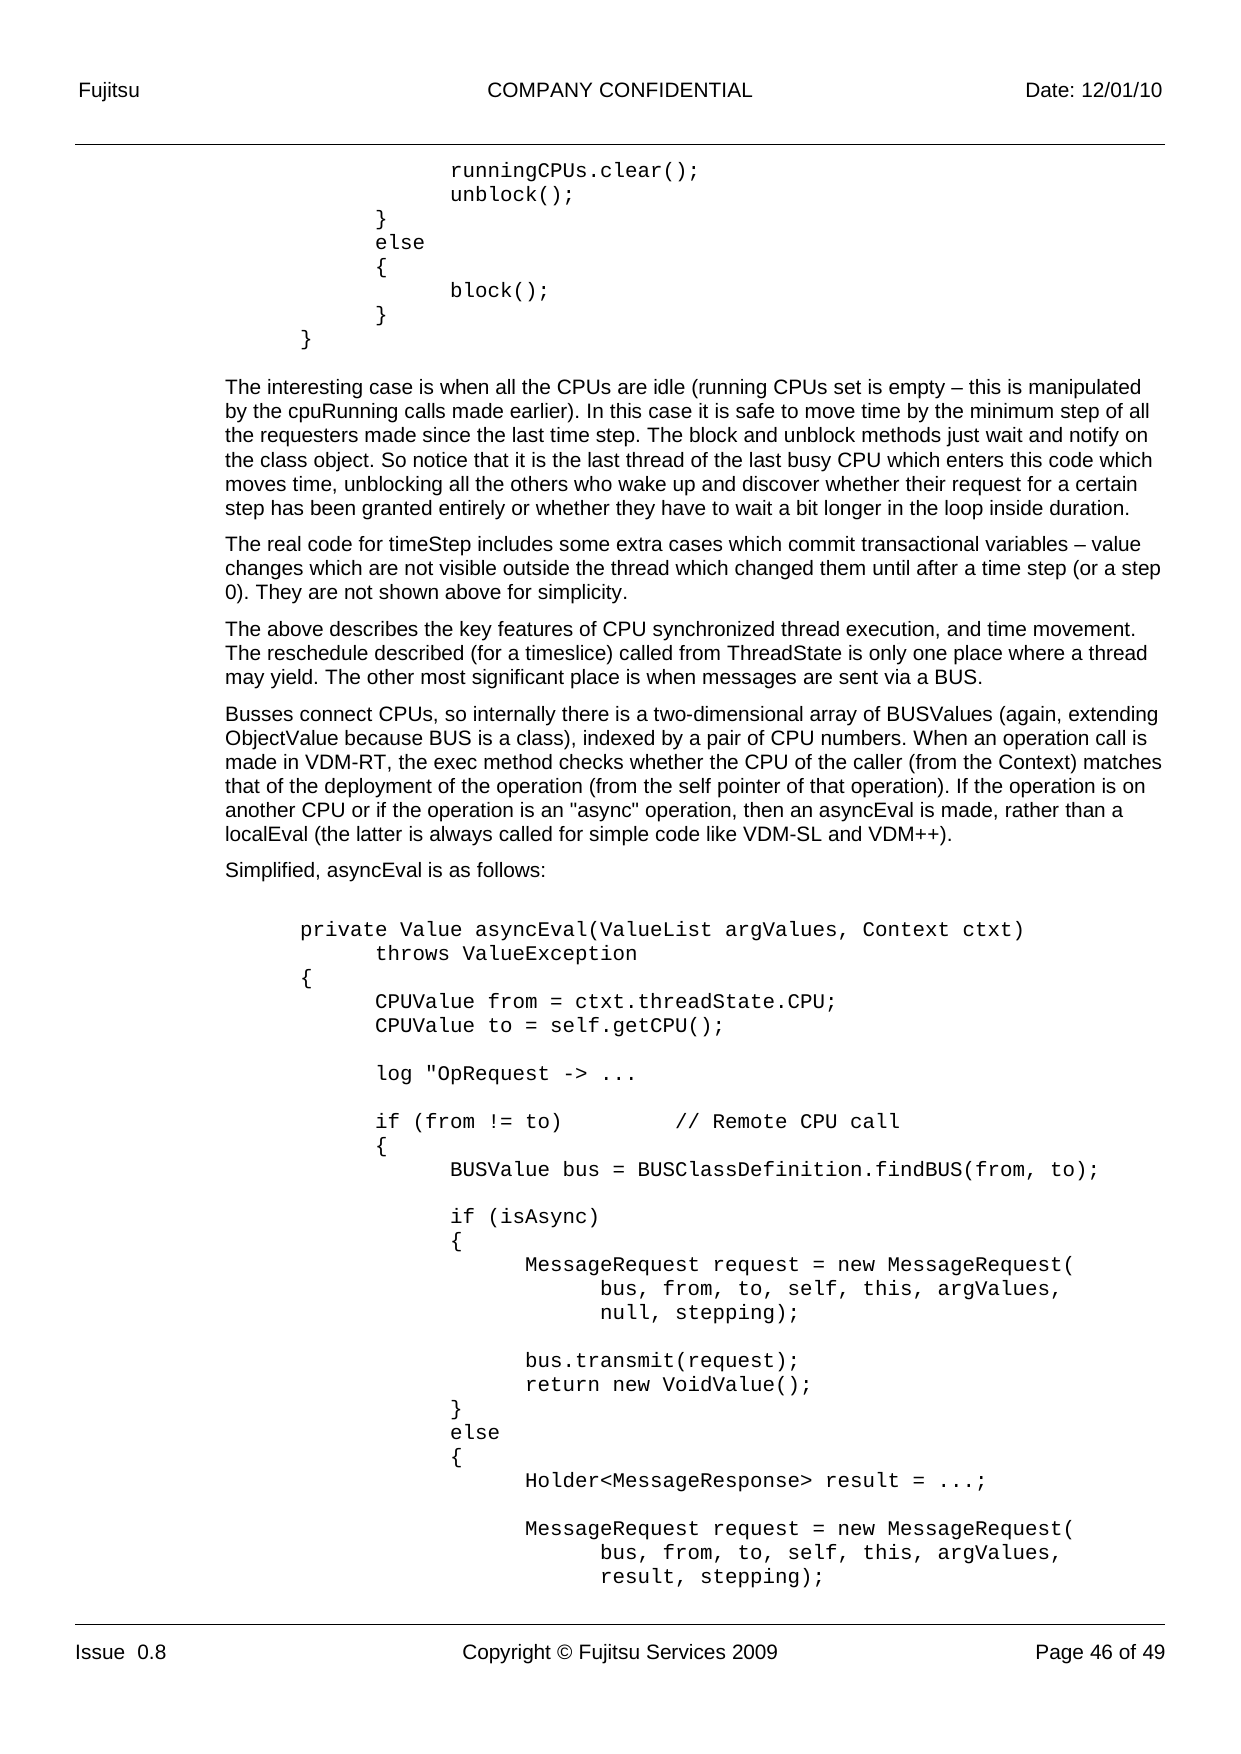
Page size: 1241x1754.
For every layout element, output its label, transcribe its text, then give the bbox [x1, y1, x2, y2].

text bus.transmit(request); [225, 1350, 1165, 1374]
text } [225, 1398, 1165, 1422]
text { [225, 1230, 1165, 1254]
text Holder<MessageResponse> result = ...; [75, 1470, 1165, 1494]
text } [225, 208, 1165, 232]
text { [225, 1446, 1165, 1470]
text null, stepping); [225, 1302, 1165, 1326]
text log "OpRequest -> ... [225, 1063, 1165, 1087]
text runningCPUs.clear(); [225, 160, 1165, 184]
text BUSValue bus = BUSClassDefinition.findBUS(from, to); [225, 1158, 1165, 1182]
text } [225, 327, 1165, 351]
text The above describes the key features of CPU synchronized thread execution, and time movement. The reschedule described (for a timeslice) called from ThreadState is only one place where a thread may yield. The other most significant place is when messages are sent via a BUS. [225, 617, 1165, 689]
text result, stepping); [225, 1566, 1165, 1590]
text if (from != to) // Remote CPU call [225, 1111, 1165, 1134]
text { [225, 967, 1165, 991]
text { [225, 1134, 1165, 1158]
text } [225, 303, 1165, 327]
text unblock(); [225, 184, 1165, 208]
text CPUValue to = self.getCPU(); [225, 1015, 1165, 1039]
text CPUValue from = ctxt.threadState.CPU; [225, 991, 1165, 1015]
text bus, from, to, self, this, argValues, [225, 1542, 1165, 1566]
text if (isAsync) [225, 1206, 1165, 1230]
text block(); [225, 279, 1165, 303]
text MessageRequest request = new MessageRequest( [225, 1518, 1165, 1542]
text else [225, 232, 1165, 256]
text The real code for timeStep includes some extra cases which commit transactional variables – value changes which are not visible outside the thread which changed them until after a time step (or a step 0). They are not shown above for simplicity. [225, 532, 1165, 604]
text The interesting case is when all the CPUs are idle (running CPUs set is empty – this is manipulated by the cpuRunning calls made earlier). In this case it is safe to move time by the minimum step of all the requesters made since the last time step. The block and unblock methods just wait and notify on the class object. So notice that it is the last thread of the last busy CPU which enters this code which moves time, unblocking all the others who wake up and discover whether their request for a certain step has been granted entirely or whether they have to wait a bit longer in the loop inside duration. [225, 375, 1165, 520]
text return new VoidValue(); [225, 1374, 1165, 1398]
text else [225, 1422, 1165, 1446]
text Busses connect CPUs, so internally there is a two-dimensional array of BUSValues (again, extending ObjectValue because BUS is a class), indexed by a pair of CPU numbers. When an operation call is made in VDM-RT, the exec method checks whether the CPU of the caller (from the Context) matches that of the deployment of the operation (from the self pointer of that operation). If the operation is on another CPU or if the operation is an "async" operation, then an asyncEval is made, rather than a localEval (the latter is always called for simple code like VDM-SL and VDM++). [225, 702, 1165, 846]
text bus, from, to, self, this, argValues, [225, 1278, 1165, 1302]
text Simplified, asyncEval is as follows: [225, 858, 1165, 882]
text MessageRequest request = new MessageRequest( [225, 1254, 1165, 1278]
text throws ValueException [225, 943, 1165, 967]
text { [225, 256, 1165, 279]
text private Value asyncEval(ValueList argValues, Context ctxt) [225, 919, 1165, 943]
